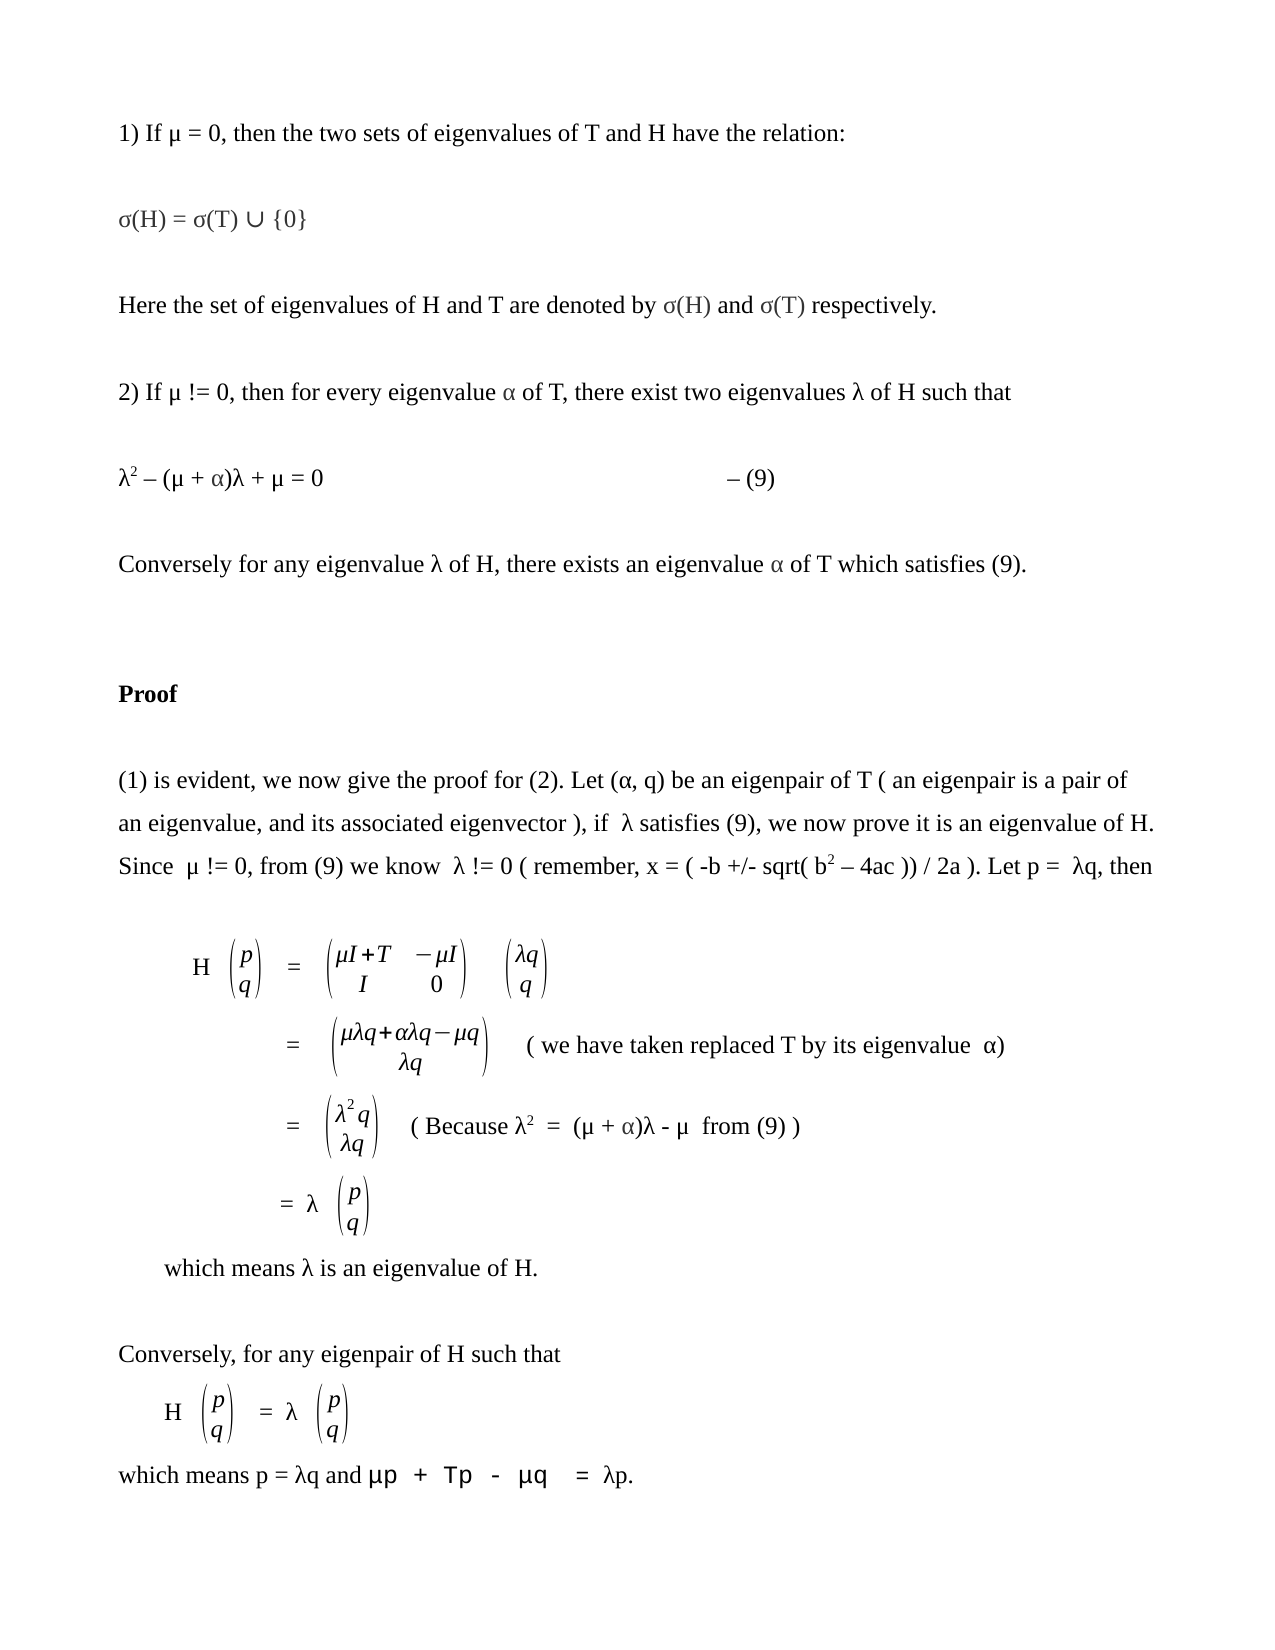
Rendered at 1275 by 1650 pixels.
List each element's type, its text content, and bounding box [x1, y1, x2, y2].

text H = [192, 937, 1157, 1001]
text = ( Because λ2 = (μ + α)λ - μ from (9) ) [192, 1093, 1157, 1160]
text 2) If μ != 0, then for every eigenvalue α of T, there exist two eigenvalues λ of H such that [118, 377, 1157, 406]
text λ2 – (μ + α)λ + μ = 0 – (9) [118, 463, 1157, 492]
text (1) is evident, we now give the proof for (2). Let (α, q) be an eigenpair of T ( an eigenpair is a pair of an eigenvalue, and its associated eigenvector ), if λ satisfies (9), we now prove it is an eigenvalue of H. Since μ != 0, from (9) we know λ != 0 ( remember, x = ( -b +/- sqrt( b2 – 4ac )) / 2a ). Let p = λq, then [118, 765, 1157, 880]
text Here the set of eigenvalues of H and T are denoted by σ(H) and σ(T) respectively. [118, 291, 1157, 319]
text 1) If μ = 0, then the two sets of eigenvalues of T and H have the relation: [118, 118, 1157, 147]
text H = λ [164, 1382, 1157, 1445]
text Conversely for any eigenvalue λ of H, there exists an eigenvalue α of T which satisfies (9). [118, 549, 1157, 578]
text = λ [192, 1175, 1157, 1238]
text Conversely, for any eigenpair of H such that [118, 1339, 1157, 1368]
text which means p = λq and μp + Tp - μq = λp. [118, 1460, 1157, 1491]
text which means λ is an eigenvalue of H. [164, 1253, 1157, 1281]
text Proof [118, 679, 1157, 707]
text σ(H) = σ(T) ∪ {0} [118, 204, 1157, 233]
text = ( we have taken replaced T by its eigenvalue α) [192, 1015, 1157, 1079]
